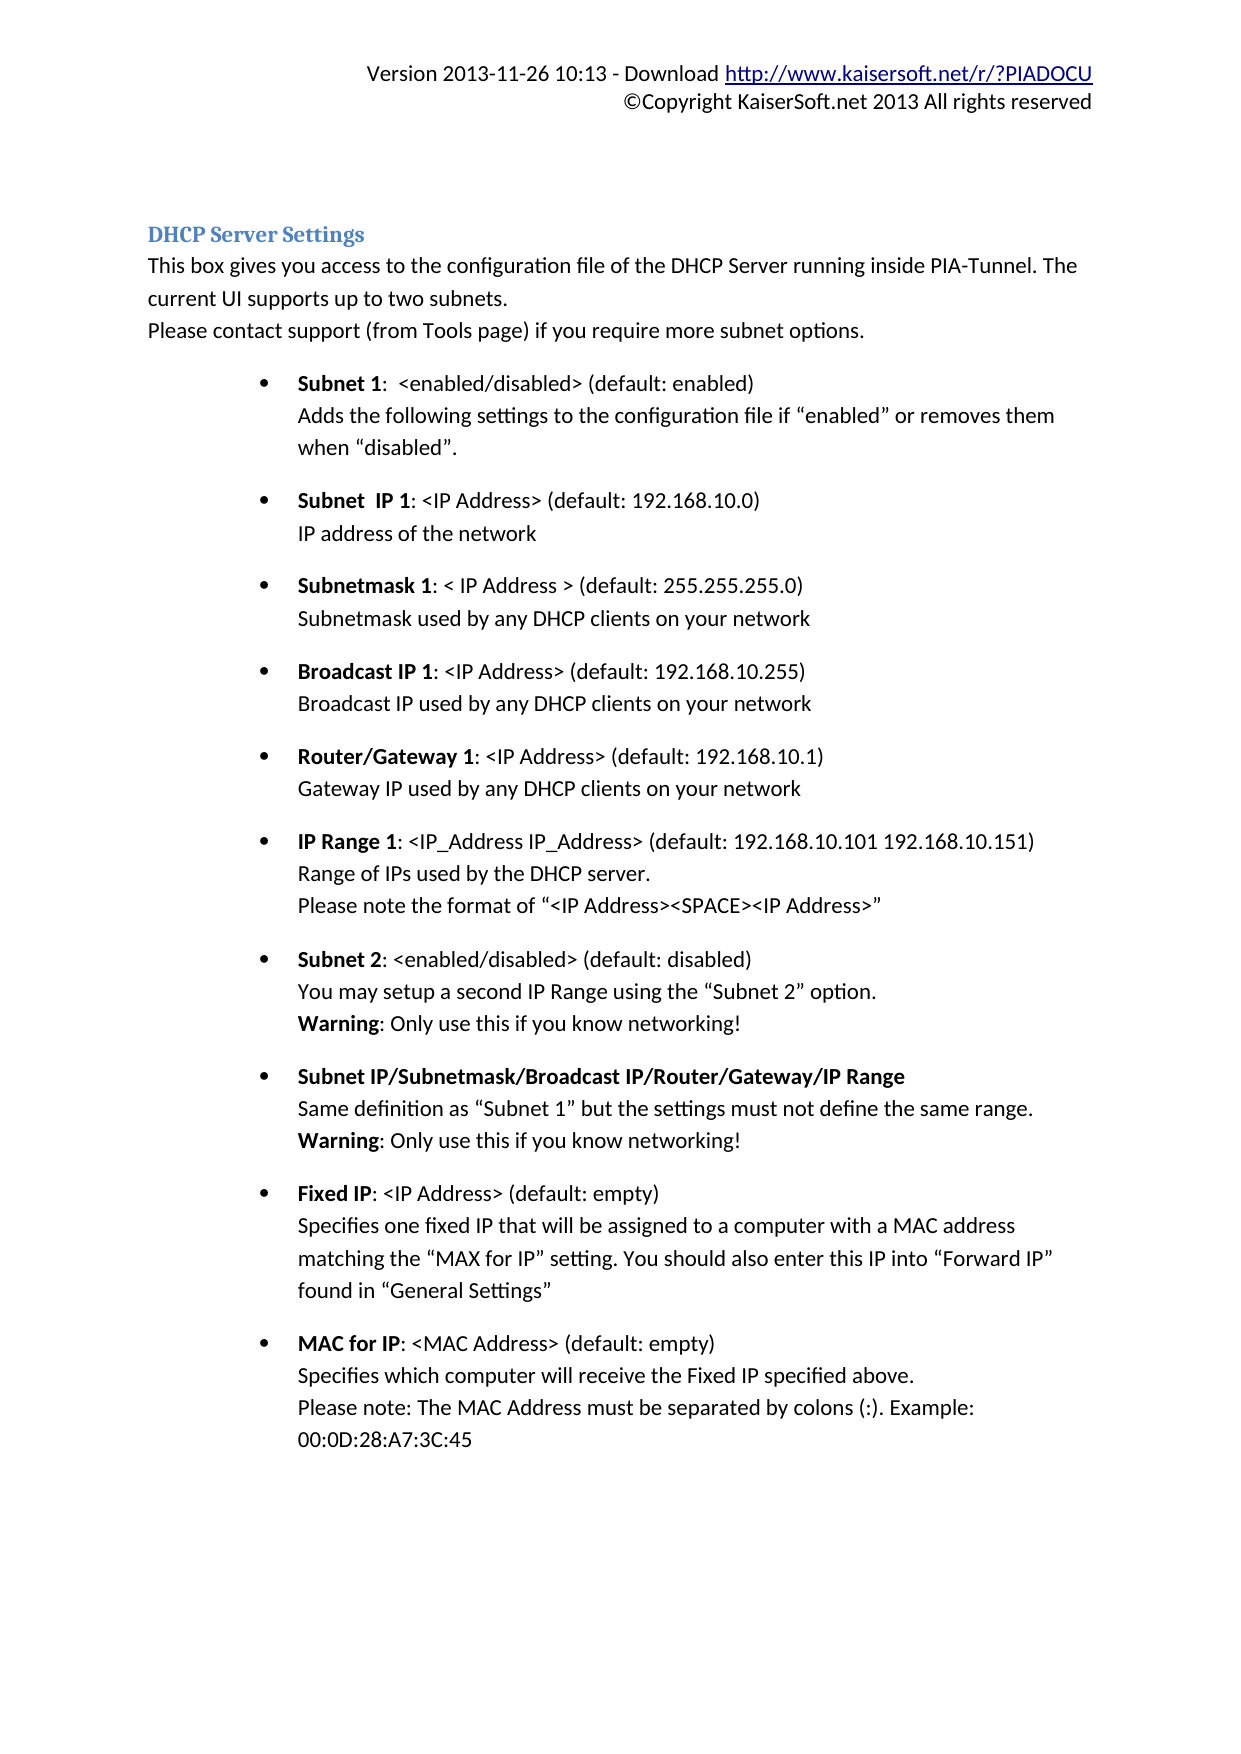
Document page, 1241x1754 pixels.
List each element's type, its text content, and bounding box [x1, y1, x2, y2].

text This box gives you access to the configuration file of the DHCP Server running inside PIA-Tunnel. The current UI supports up to two subnets. Please contact support (from Tools page) if you require more subnet options. [148, 252, 1093, 344]
list Router/Gateway 1: <IP Address> (default: 192.168.10.1) Gateway IP used by any DHCP clients on your network [260, 742, 1093, 802]
list Subnetmask 1: < IP Address > (default: 255.255.255.0) Subnetmask used by any DHCP clients on your network [260, 572, 1093, 632]
list Subnet 2: <enabled/disabled> (default: disabled) You may setup a second IP Range using the “Subnet 2” option. Warning: Only use this if you know networking! [260, 945, 1093, 1037]
list Subnet 1: <enabled/disabled> (default: enabled) Adds the following settings to the configuration file if “enabled” or removes them when “disabled”. [260, 369, 1093, 461]
list MAC for IP: <MAC Address> (default: empty) Specifies which computer will receive the Fixed IP specified above. Please note: The MAC Address must be separated by colons (:). Example: 00:0D:28:A7:3C:45 [260, 1329, 1093, 1486]
list Fixed IP: <IP Address> (default: empty) Specifies one fixed IP that will be assigned to a computer with a MAC address matching the “MAX for IP” setting. You should also enter this IP into “Forward IP” found in “General Settings” [260, 1179, 1093, 1304]
subtitle DHCP Server Settings [148, 221, 1093, 248]
list Subnet IP 1: <IP Address> (default: 192.168.10.0) IP address of the network [260, 486, 1093, 547]
list Subnet IP/Subnetmask/Broadcast IP/Router/Gateway/IP Range Same definition as “Subnet 1” but the settings must not define the same range. Warning: Only use this if you know networking! [260, 1062, 1093, 1154]
list IP Range 1: <IP_Address IP_Address> (default: 192.168.10.101 192.168.10.151) Range of IPs used by the DHCP server. Please note the format of “<IP Address><SPACE><IP Address>” [260, 827, 1093, 920]
list Broadcast IP 1: <IP Address> (default: 192.168.10.255) Broadcast IP used by any DHCP clients on your network [260, 657, 1093, 717]
